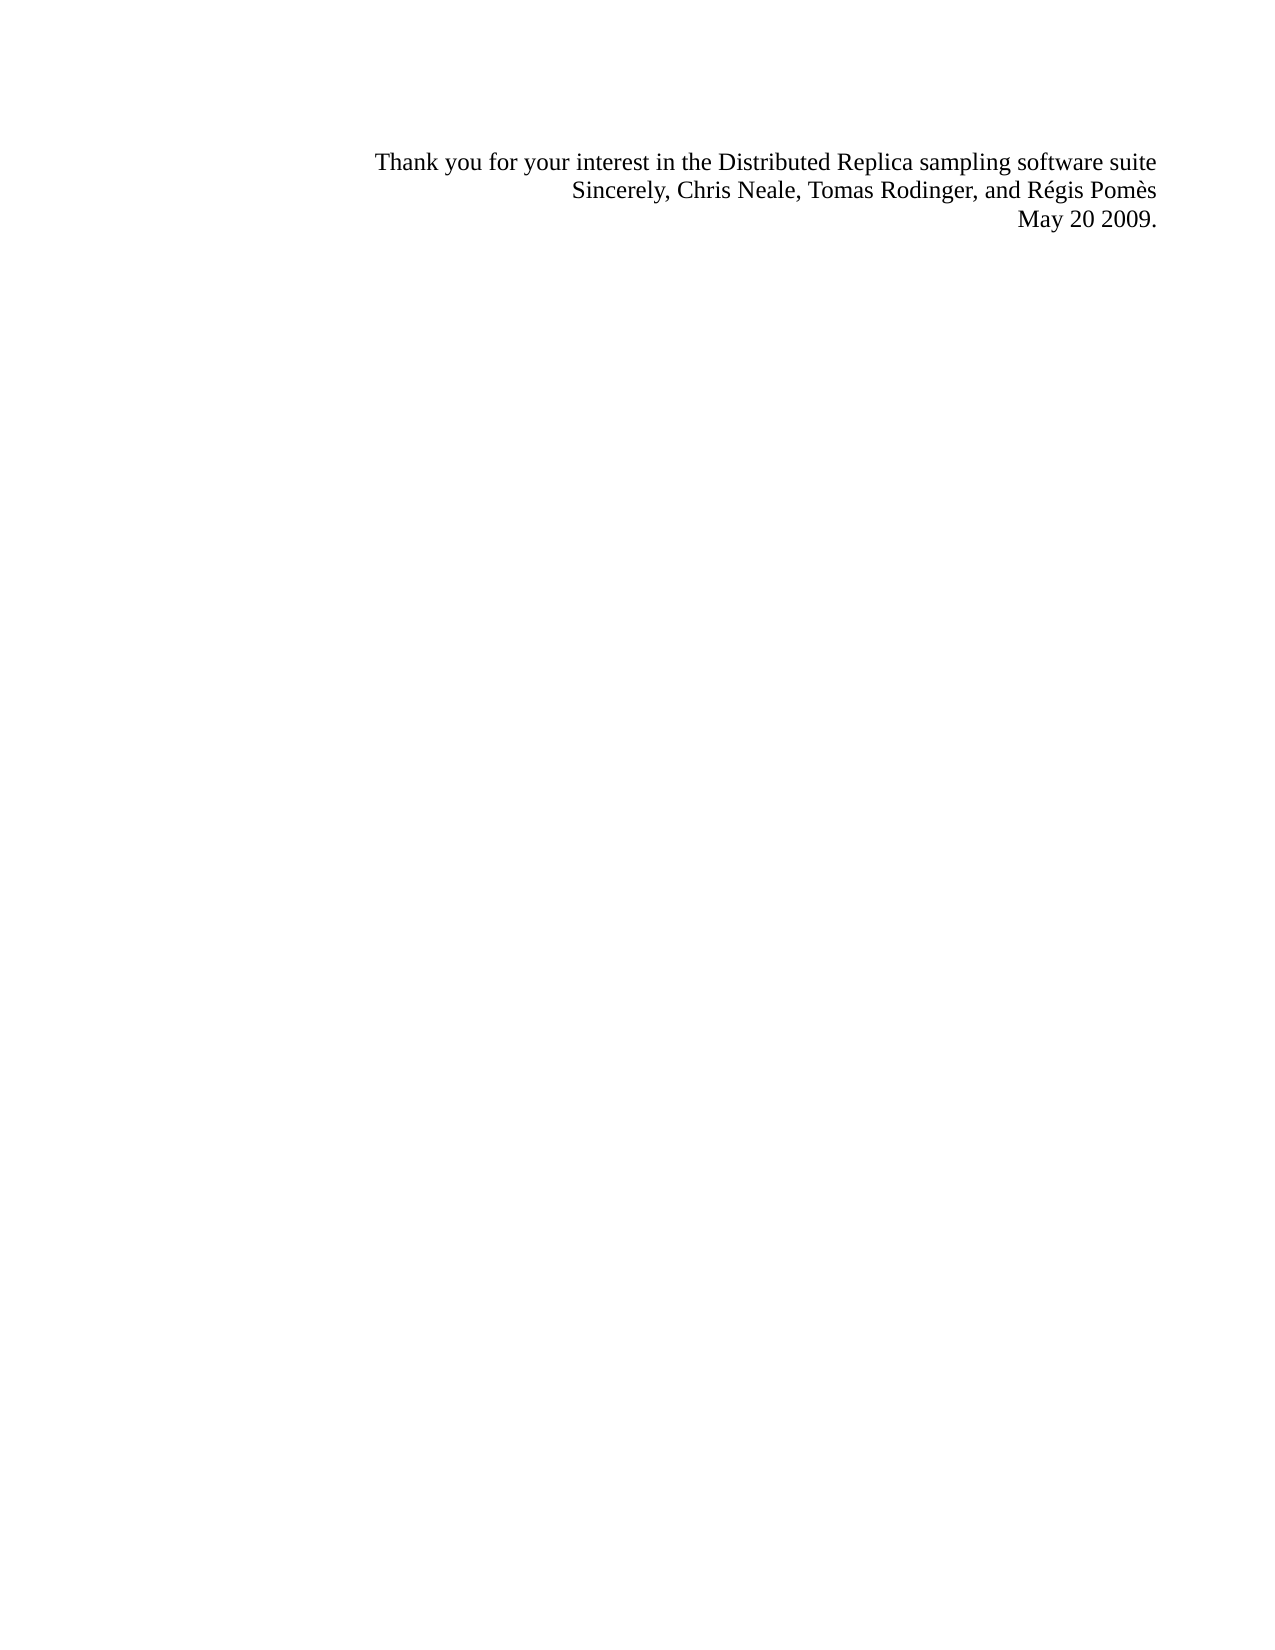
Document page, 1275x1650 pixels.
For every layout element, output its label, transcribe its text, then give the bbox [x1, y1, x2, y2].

text Thank you for your interest in the Distributed Replica sampling software suite [118, 147, 1157, 176]
text May 20 2009. [118, 204, 1157, 233]
text Sincerely, Chris Neale, Tomas Rodinger, and Régis Pomès [118, 176, 1157, 204]
